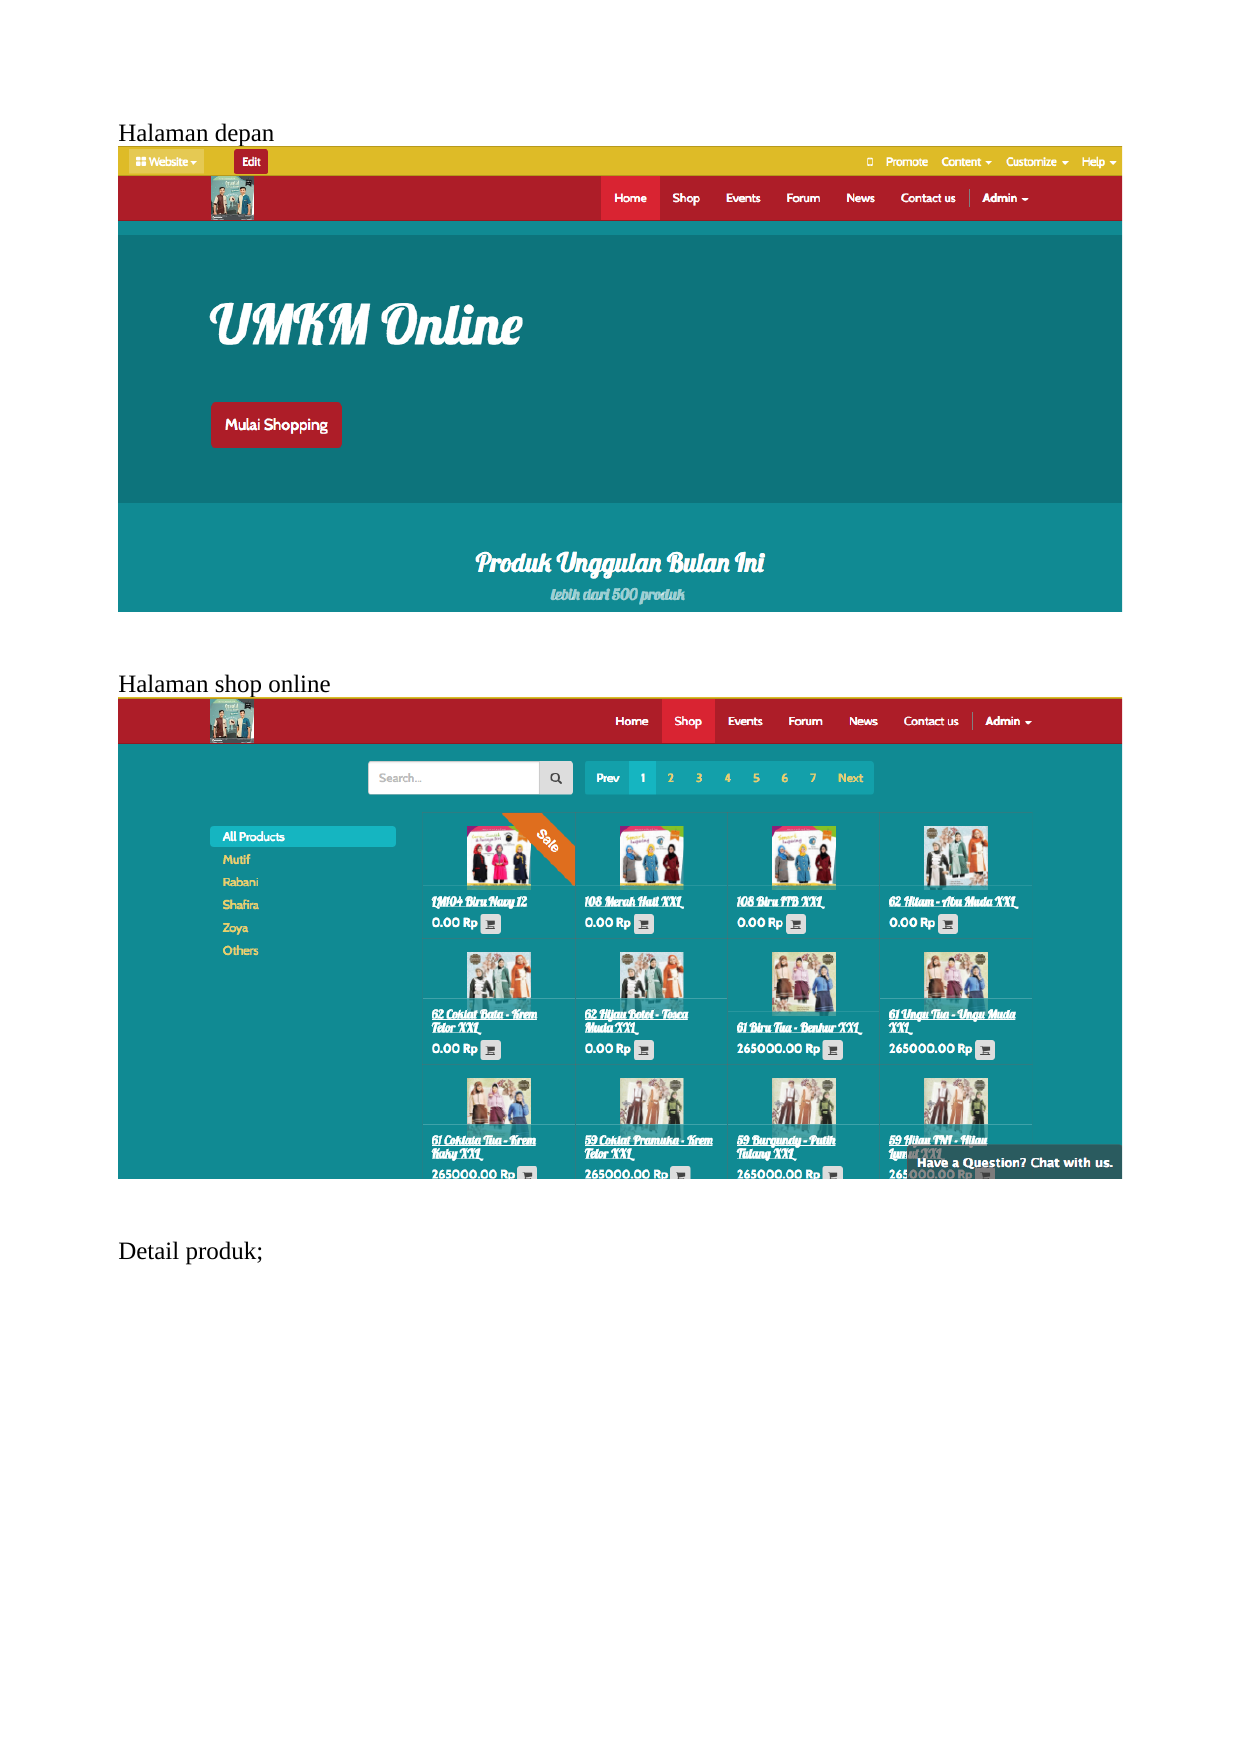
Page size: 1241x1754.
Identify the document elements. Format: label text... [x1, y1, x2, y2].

picture [118, 697, 1123, 1179]
picture [118, 146, 1123, 612]
text Detail produk; [118, 1236, 1122, 1265]
text Halaman shop online [118, 669, 1122, 697]
text Halaman depan [118, 118, 1122, 146]
